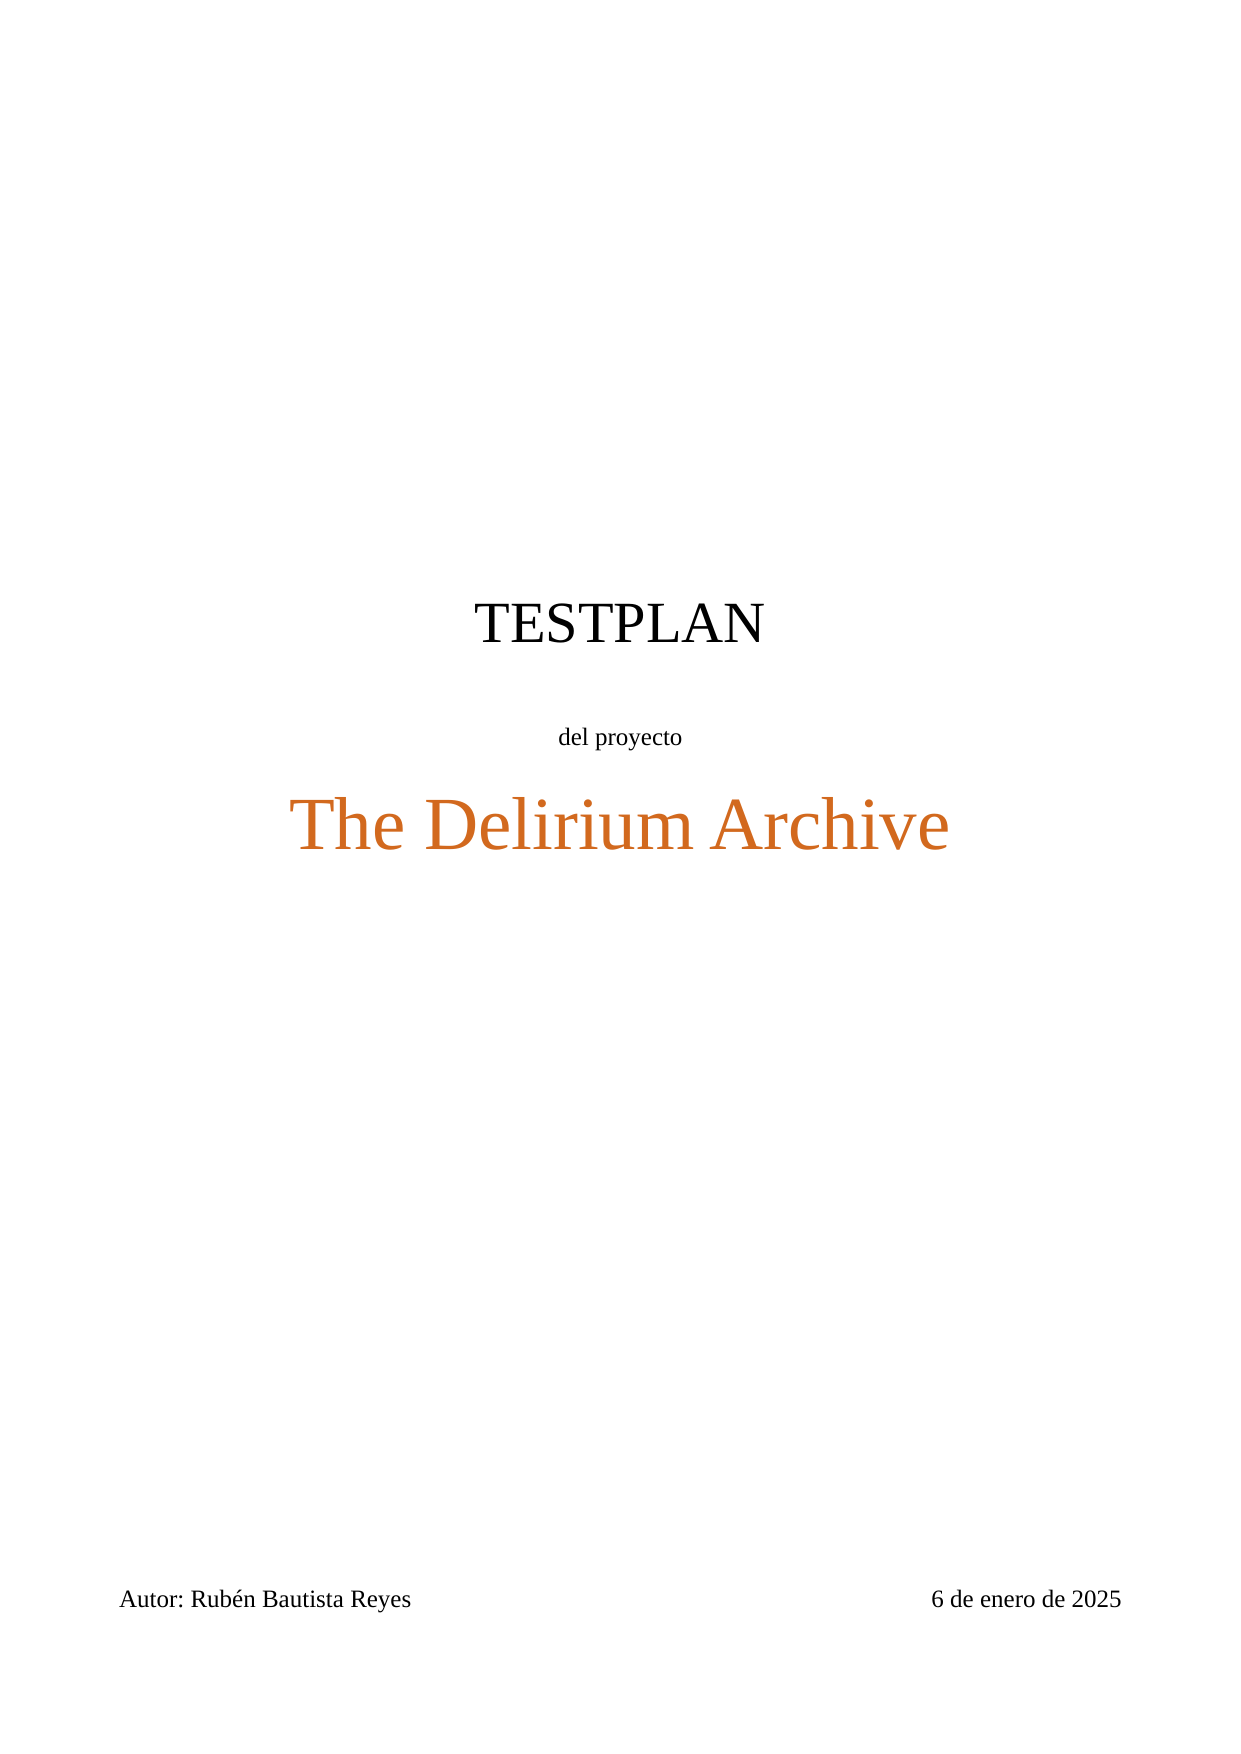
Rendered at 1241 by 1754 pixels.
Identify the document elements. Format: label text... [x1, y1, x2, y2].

text Autor: Rubén Bautista Reyes 6 de enero de 2025 [118, 1584, 1122, 1613]
text TESTPLAN [118, 588, 1122, 655]
text del proyecto [118, 722, 1122, 751]
text The Delirium Archive [118, 779, 1122, 866]
